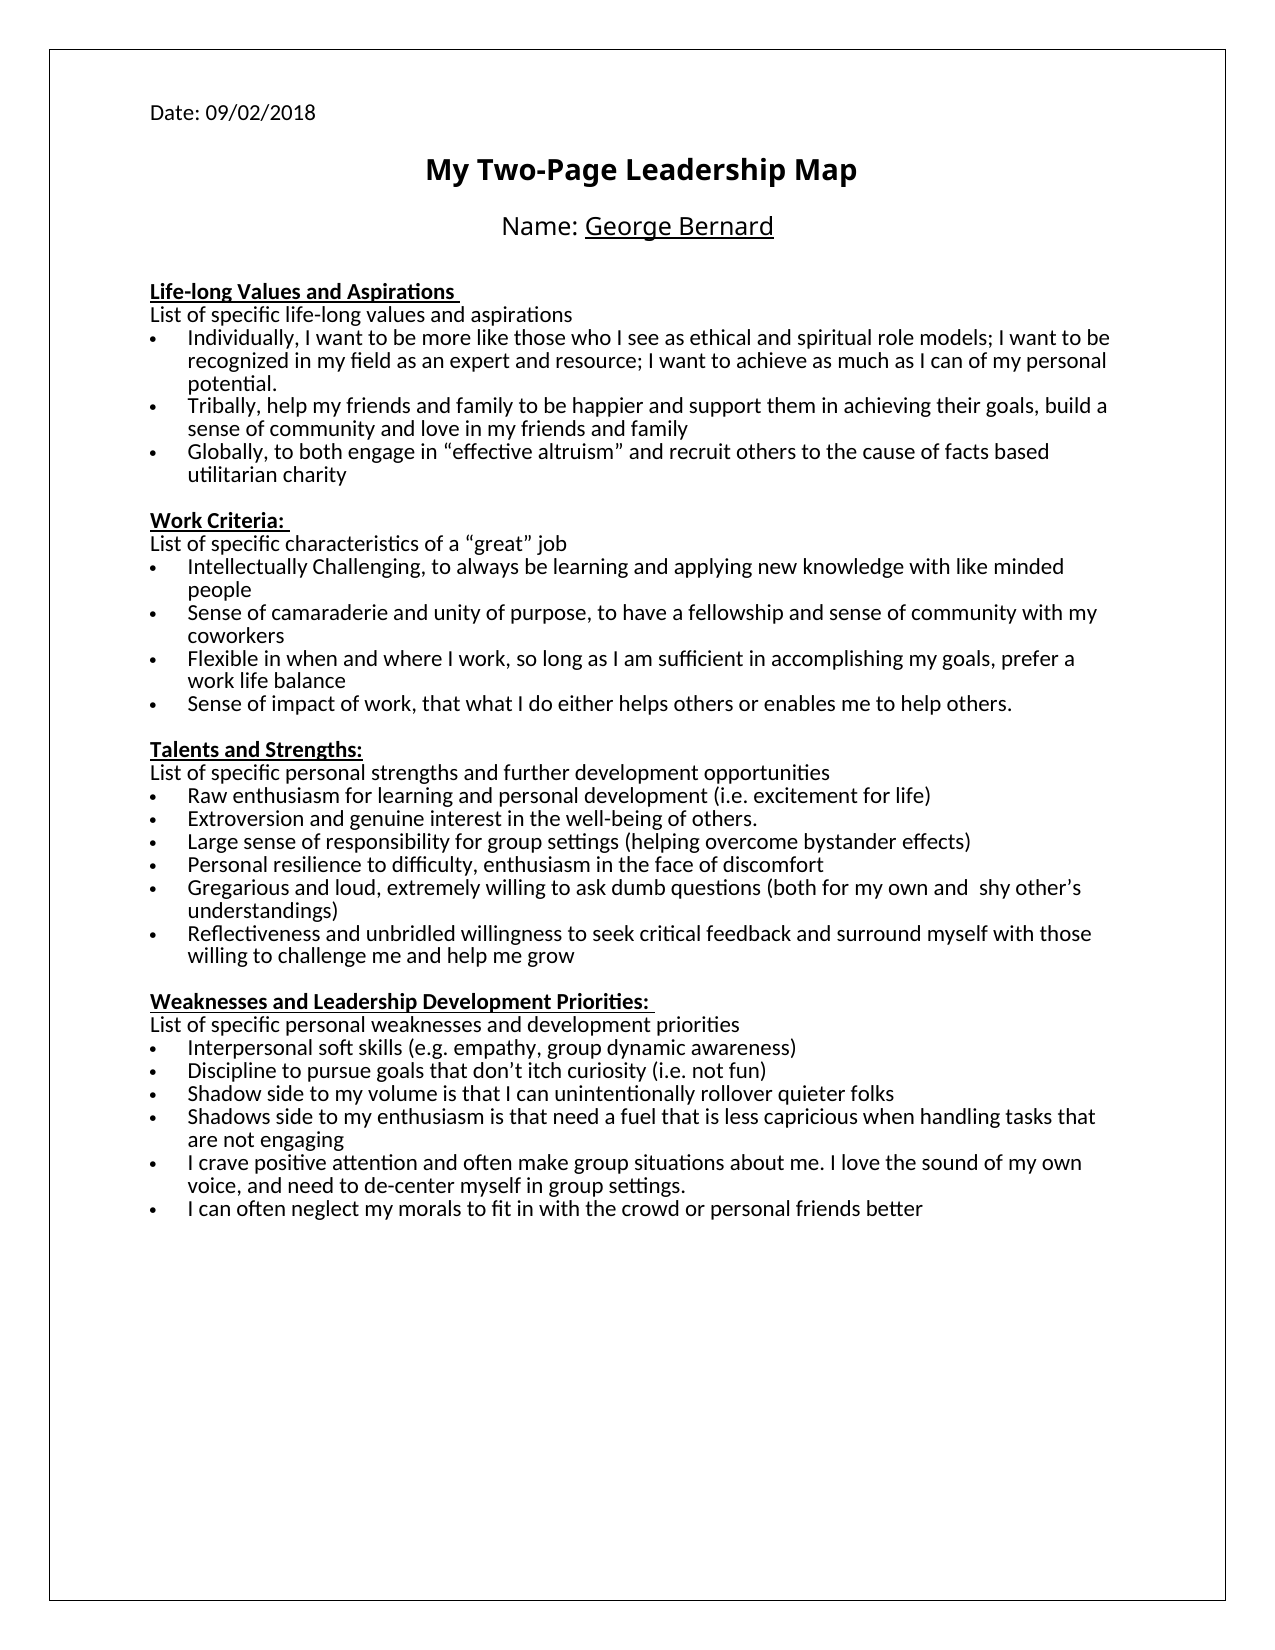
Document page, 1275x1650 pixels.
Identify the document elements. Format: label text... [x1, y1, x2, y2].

subtitle Name: George Bernard [150, 208, 1125, 242]
list Globally, to both engage in “effective altruism” and recruit others to the cause of facts based utilitarian charity [150, 443, 1125, 488]
list Discipline to pursue goals that don’t itch curiosity (i.e. not fun) [150, 1061, 1125, 1084]
text List of specific personal weaknesses and development priorities [150, 1016, 1125, 1038]
list Reflectiveness and unbridled willingness to seek critical feedback and surround myself with those willing to challenge me and help me grow [150, 924, 1125, 970]
list Flexible in when and where I work, so long as I am sufficient in accomplishing my goals, prefer a work life balance [150, 649, 1125, 695]
list Large sense of responsibility for group settings (helping overcome bystander effects) [150, 832, 1125, 855]
subtitle Life-long Values and Aspirations [150, 282, 1125, 305]
subtitle My Two-Page Leadership Map [150, 149, 1125, 188]
list Intellectually Challenging, to always be learning and applying new knowledge with like minded people [150, 557, 1125, 603]
list Sense of impact of work, that what I do either helps others or enables me to help others. [150, 695, 1125, 718]
list Shadows side to my enthusiasm is that need a fuel that is less capricious when handling tasks that are not engaging [150, 1107, 1125, 1153]
list Raw enthusiasm for learning and personal development (i.e. excitement for life) [150, 786, 1125, 809]
subtitle Talents and Strengths: [150, 741, 1125, 763]
list Tribally, help my friends and family to be happier and support them in achieving their goals, build a sense of community and love in my friends and family [150, 397, 1125, 443]
list Individually, I want to be more like those who I see as ethical and spiritual role models; I want to be recognized in my field as an expert and resource; I want to achieve as much as I can of my personal potential. [150, 328, 1125, 397]
list Interpersonal soft skills (e.g. empathy, group dynamic awareness) [150, 1038, 1125, 1061]
list Personal resilience to difficulty, enthusiasm in the face of discomfort [150, 855, 1125, 878]
list I can often neglect my morals to fit in with the crowd or personal friends better [150, 1199, 1125, 1222]
text List of specific personal strengths and further development opportunities [150, 763, 1125, 786]
text List of specific characteristics of a “great” job [150, 534, 1125, 557]
text Date: 09/02/2018 [150, 103, 1125, 126]
list I crave positive attention and often make group situations about me. I love the sound of my own voice, and need to de-center myself in group settings. [150, 1153, 1125, 1199]
list Extroversion and genuine interest in the well-being of others. [150, 809, 1125, 832]
subtitle Work Criteria: [150, 511, 1125, 534]
list Sense of camaraderie and unity of purpose, to have a fellowship and sense of community with my coworkers [150, 603, 1125, 649]
list Shadow side to my volume is that I can unintentionally rollover quieter folks [150, 1084, 1125, 1107]
list Gregarious and loud, extremely willing to ask dumb questions (both for my own and shy other’s understandings) [150, 878, 1125, 924]
subtitle Weaknesses and Leadership Development Priorities: [150, 993, 1125, 1016]
text List of specific life-long values and aspirations [150, 305, 1125, 328]
